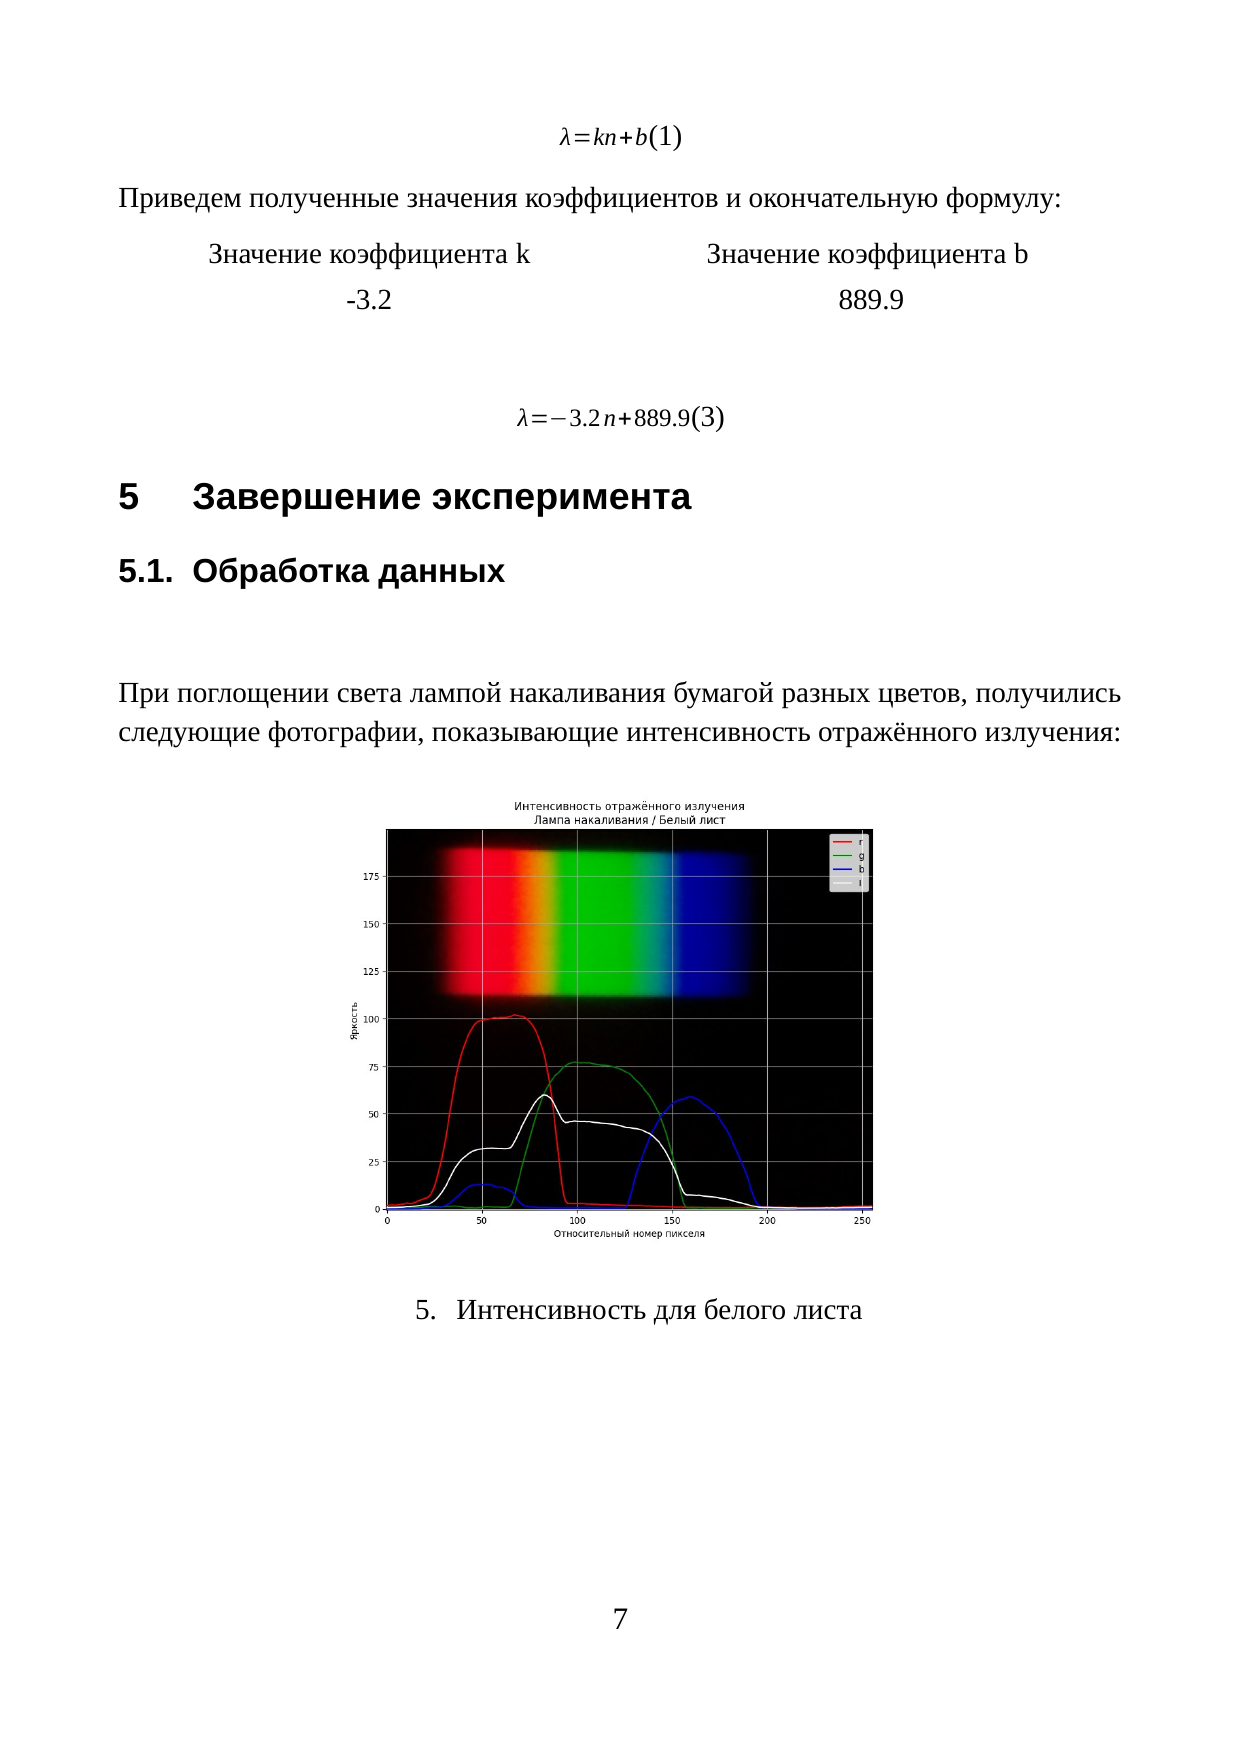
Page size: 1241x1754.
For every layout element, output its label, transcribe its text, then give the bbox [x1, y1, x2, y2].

text (3) [118, 399, 1122, 433]
text При поглощении света лампой накаливания бумагой разных цветов, получились следующие фотографии, показывающие интенсивность отражённого излучения: [118, 676, 1122, 748]
text Приведем полученные значения коэффициентов и окончательную формулу: [118, 180, 1122, 214]
subtitle Обработка данных [118, 551, 1122, 589]
text (1) [118, 118, 1122, 152]
picture [344, 776, 896, 1242]
table_cell 889.9 [620, 276, 1122, 325]
table_cell -3.2 [118, 276, 620, 325]
subtitle Завершение эксперимента [118, 474, 1122, 517]
list Интенсивность для белого листа [155, 1292, 1122, 1326]
table_header Значение коэффициента k [118, 231, 620, 276]
table_header Значение коэффициента b [620, 231, 1122, 276]
